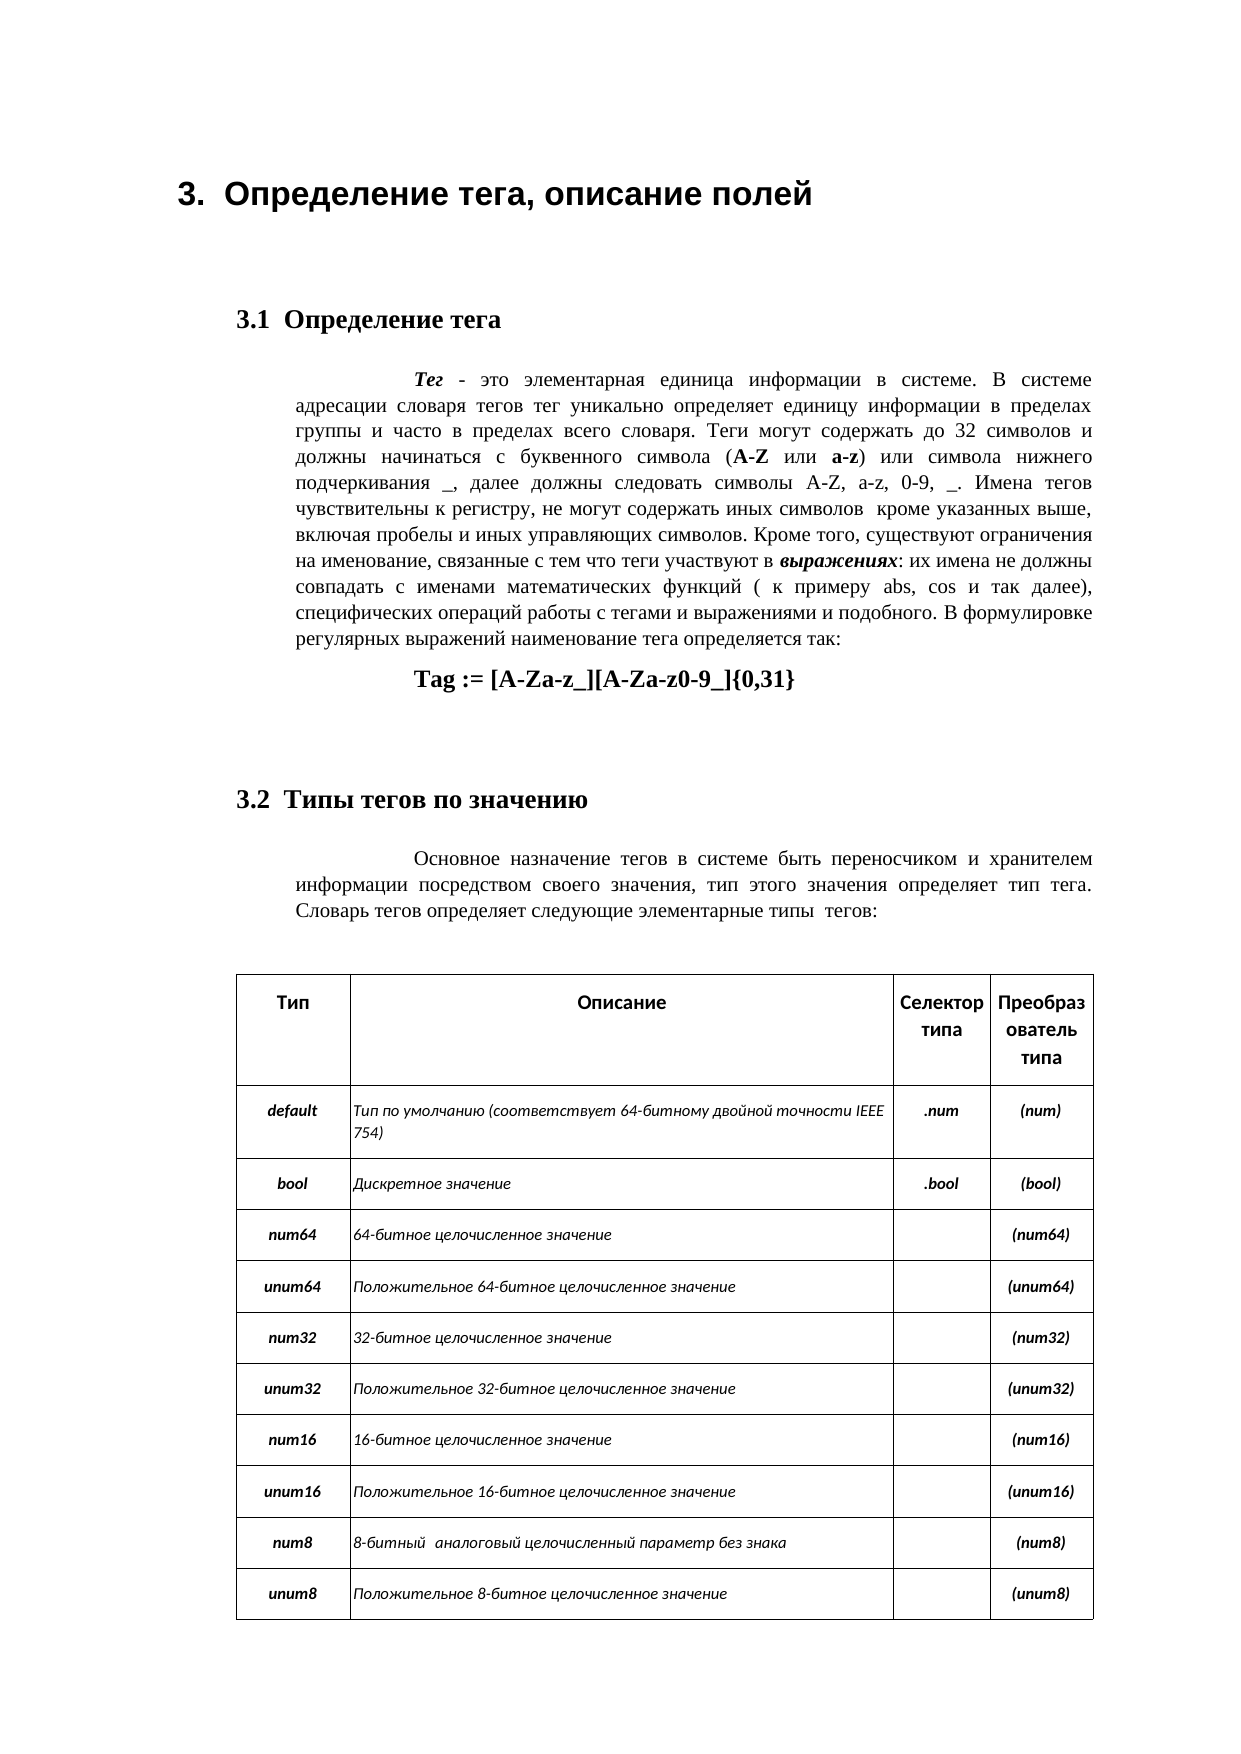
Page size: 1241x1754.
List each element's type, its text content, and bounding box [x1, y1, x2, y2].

table_cell num32 [237, 1313, 350, 1363]
table_cell [894, 1569, 990, 1619]
table_cell [894, 1466, 990, 1517]
table_cell Положительное 64-битное целочисленное значение [351, 1261, 893, 1312]
table_cell default [237, 1086, 350, 1158]
table_cell (unum32) [991, 1364, 1093, 1414]
table_cell .bool [894, 1159, 990, 1209]
table_cell Дискретное значение [351, 1159, 893, 1209]
text Основное назначение тегов в системе быть переносчиком и хранителем информации посредством своего значения, тип этого значения определяет тип тега. Словарь тегов определяет следующие элементарные типы тегов: [295, 846, 1093, 922]
table_header Преобразователь типа [991, 975, 1093, 1085]
table_cell Положительное 8-битное целочисленное значение [351, 1569, 893, 1619]
table_cell (num32) [991, 1313, 1093, 1363]
text Тег - это элементарная единица информации в системе. В системе адресации словаря тегов тег уникально определяет единицу информации в пределах группы и часто в пределах всего словаря. Теги могут содержать до 32 символов и должны начинаться с буквенного символа (A-Z или a-z) или символа нижнего подчеркивания _, далее должны следовать символы A-Z, a-z, 0-9, _. Имена тегов чувствительны к регистру, не могут содержать иных символов кроме указанных выше, включая пробелы и иных управляющих символов. Кроме того, существуют ограничения на именование, связанные с тем что теги участвуют в выражениях: их имена не должны совпадать с именами математических функций ( к примеру abs, cos и так далее), специфических операций работы с тегами и выражениями и подобного. В формулировке регулярных выражений наименование тега определяется так: [295, 367, 1093, 650]
table_cell unum64 [237, 1261, 350, 1312]
table_cell [894, 1364, 990, 1414]
table_header Селектор типа [894, 975, 990, 1085]
table_cell unum16 [237, 1466, 350, 1517]
table_cell 16-битное целочисленное значение [351, 1415, 893, 1465]
table_cell [894, 1210, 990, 1260]
table_cell (unum16) [991, 1466, 1093, 1517]
table_cell (num64) [991, 1210, 1093, 1260]
table_cell Положительное 16-битное целочисленное значение [351, 1466, 893, 1517]
table_cell (unum8) [991, 1569, 1093, 1619]
table_cell unum8 [237, 1569, 350, 1619]
table_cell (num8) [991, 1518, 1093, 1568]
table_cell [894, 1261, 990, 1312]
table_cell 64-битное целочисленное значение [351, 1210, 893, 1260]
table_cell Положительное 32-битное целочисленное значение [351, 1364, 893, 1414]
table_cell unum32 [237, 1364, 350, 1414]
text Tag := [A-Za-z_][A-Za-z0-9_]{0,31} [413, 664, 1152, 692]
table_cell 32-битное целочисленное значение [351, 1313, 893, 1363]
subtitle 3.1 Определение тега [236, 303, 1152, 335]
table_cell [894, 1313, 990, 1363]
subtitle 3. Определение тега, описание полей [177, 173, 1152, 212]
table_cell bool [237, 1159, 350, 1209]
table_cell (num16) [991, 1415, 1093, 1465]
table_cell [894, 1518, 990, 1568]
table_cell 8-битный аналоговый целочисленный параметр без знака [351, 1518, 893, 1568]
table_cell [894, 1415, 990, 1465]
table_cell Тип по умолчанию (соответствует 64-битному двойной точности IEEE 754) [351, 1086, 893, 1158]
table_cell num64 [237, 1210, 350, 1260]
table_cell (unum64) [991, 1261, 1093, 1312]
table_header Описание [351, 975, 893, 1085]
table_cell (num) [991, 1086, 1093, 1158]
table_cell (bool) [991, 1159, 1093, 1209]
table_cell num8 [237, 1518, 350, 1568]
table_cell num16 [237, 1415, 350, 1465]
table_cell .num [894, 1086, 990, 1158]
table_header Тип [237, 975, 350, 1085]
subtitle 3.2 Типы тегов по значению [236, 783, 1152, 814]
